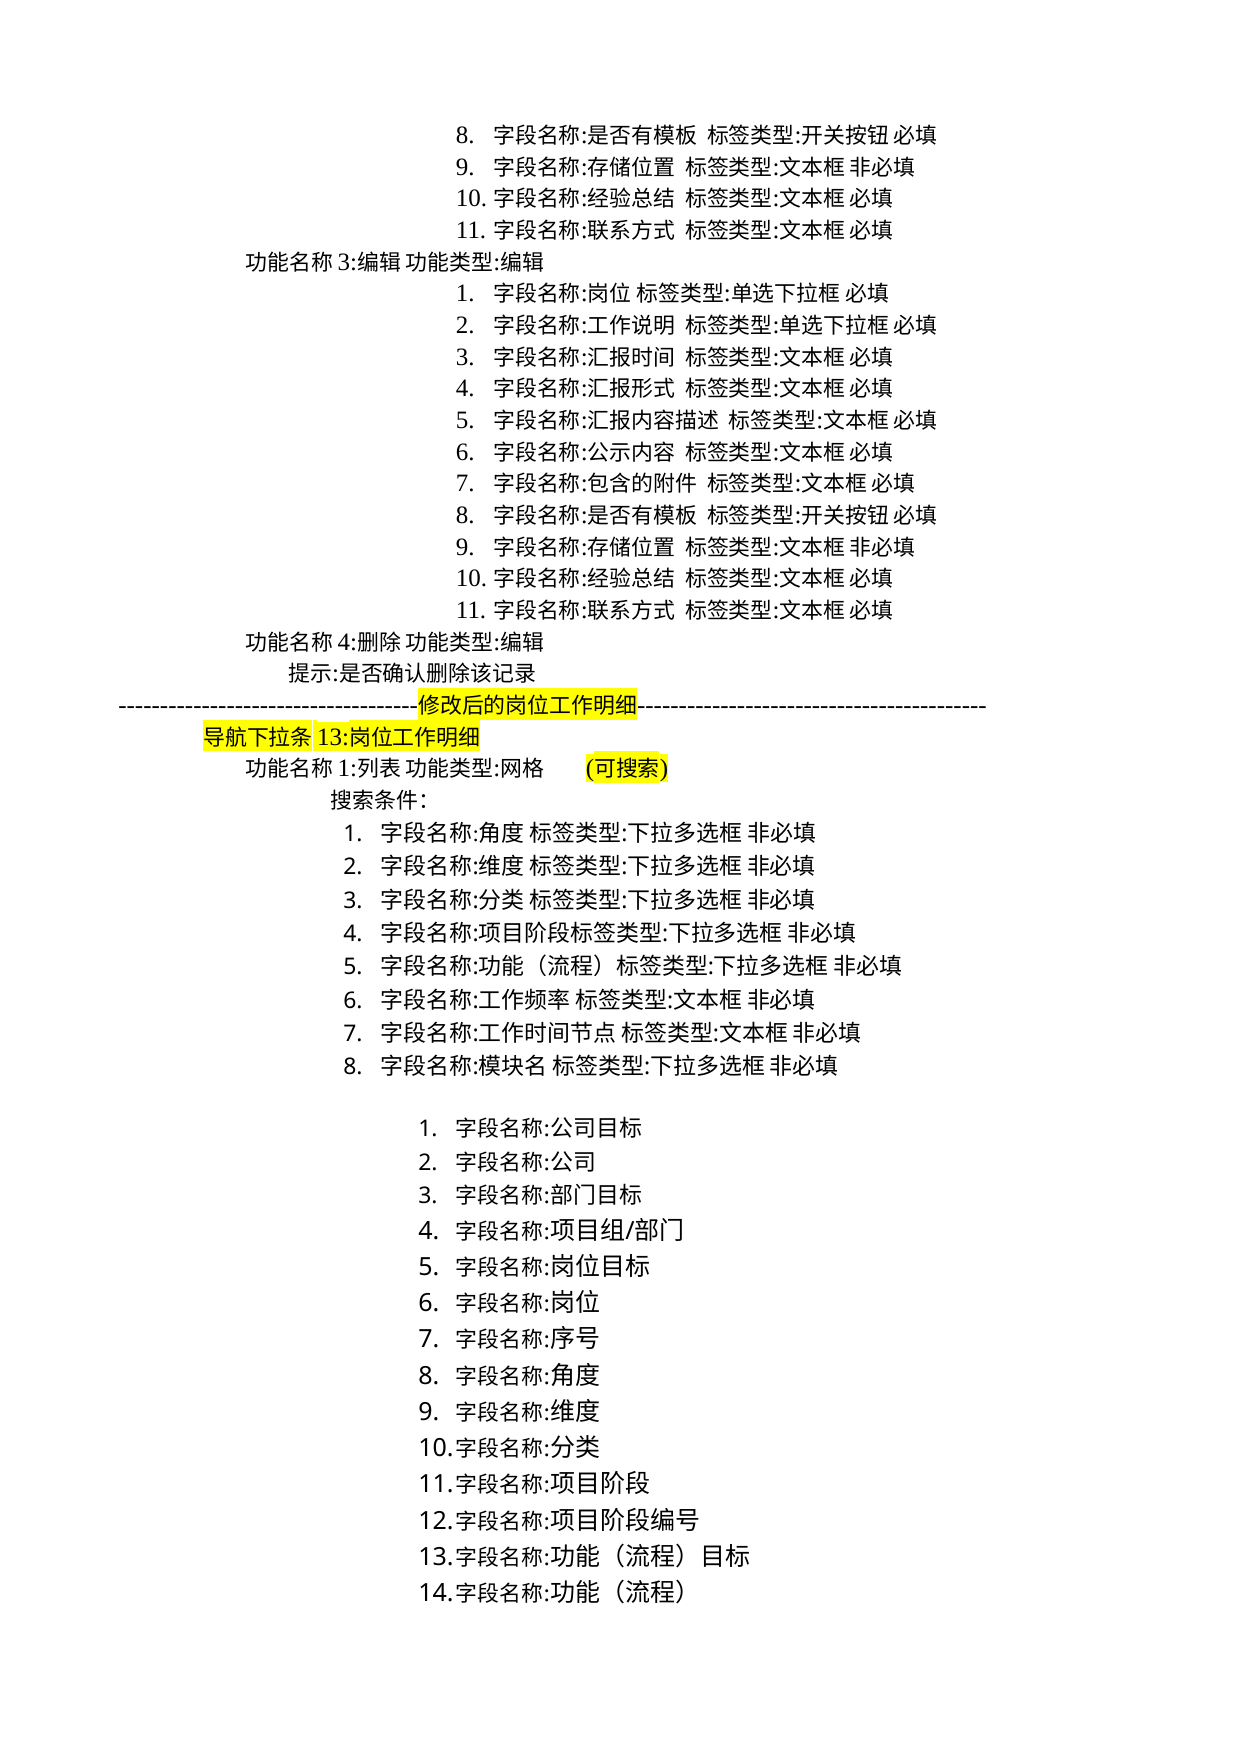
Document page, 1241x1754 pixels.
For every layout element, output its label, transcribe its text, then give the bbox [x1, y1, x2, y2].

list 字段名称:功能（流程）目标 [418, 1536, 1122, 1573]
list 字段名称:汇报形式 标签类型:文本框 必填 [456, 371, 1122, 403]
list 字段名称:序号 [418, 1319, 1122, 1355]
list 字段名称:角度 标签类型:下拉多选框 非必填 [343, 815, 1122, 848]
list 字段名称:岗位 [418, 1283, 1122, 1319]
list 字段名称:分类 标签类型:下拉多选框 非必填 [343, 881, 1122, 915]
list 字段名称:工作频率 标签类型:文本框 非必填 [343, 981, 1122, 1015]
list 字段名称:维度 [418, 1391, 1122, 1428]
list 字段名称:公司目标 [418, 1110, 1122, 1143]
list 字段名称:是否有模板 标签类型:开关按钮 必填 [456, 498, 1122, 530]
list 字段名称:工作说明 标签类型:单选下拉框 必填 [456, 308, 1122, 340]
list 字段名称:分类 [418, 1428, 1122, 1464]
list 字段名称:功能（流程）标签类型:下拉多选框 非必填 [343, 948, 1122, 981]
list 字段名称:项目阶段 [418, 1464, 1122, 1500]
list 字段名称:包含的附件 标签类型:文本框 必填 [456, 466, 1122, 498]
text 导航下拉条13:岗位工作明细 [118, 720, 1122, 751]
text 功能名称1:列表 功能类型:网格 (可搜索) [118, 751, 1122, 783]
list 字段名称:岗位 标签类型:单选下拉框 必填 [456, 276, 1122, 308]
text 功能名称4:删除 功能类型:编辑 [118, 625, 1122, 656]
list 字段名称:功能（流程） [418, 1573, 1122, 1609]
list 字段名称:项目组/部门 [418, 1210, 1122, 1246]
list 字段名称:公司 [418, 1143, 1122, 1177]
text ------------------------------------修改后的岗位工作明细------------------------------------------ [118, 688, 1122, 720]
list 字段名称:是否有模板 标签类型:开关按钮 必填 [456, 118, 1122, 150]
list 字段名称:部门目标 [418, 1177, 1122, 1210]
list 字段名称:项目阶段编号 [418, 1500, 1122, 1536]
list 字段名称:维度 标签类型:下拉多选框 非必填 [343, 848, 1122, 881]
text 提示:是否确认删除该记录 [118, 656, 1122, 688]
list 字段名称:汇报内容描述 标签类型:文本框 必填 [456, 403, 1122, 435]
text 功能名称3:编辑 功能类型:编辑 [118, 245, 1122, 276]
list 字段名称:岗位目标 [418, 1246, 1122, 1283]
list 字段名称:联系方式 标签类型:文本框 必填 [456, 593, 1122, 625]
text 搜索条件： [118, 783, 1122, 815]
list 字段名称:经验总结 标签类型:文本框 必填 [456, 181, 1122, 213]
list 字段名称:存储位置 标签类型:文本框 非必填 [456, 530, 1122, 561]
list 字段名称:工作时间节点 标签类型:文本框 非必填 [343, 1015, 1122, 1048]
list 字段名称:模块名 标签类型:下拉多选框 非必填 [343, 1048, 1122, 1081]
list 字段名称:存储位置 标签类型:文本框 非必填 [456, 150, 1122, 181]
list 字段名称:经验总结 标签类型:文本框 必填 [456, 561, 1122, 593]
list 字段名称:联系方式 标签类型:文本框 必填 [456, 213, 1122, 245]
list 字段名称:汇报时间 标签类型:文本框 必填 [456, 340, 1122, 371]
list 字段名称:角度 [418, 1355, 1122, 1391]
list 字段名称:公示内容 标签类型:文本框 必填 [456, 435, 1122, 466]
list 字段名称:项目阶段标签类型:下拉多选框 非必填 [343, 915, 1122, 948]
